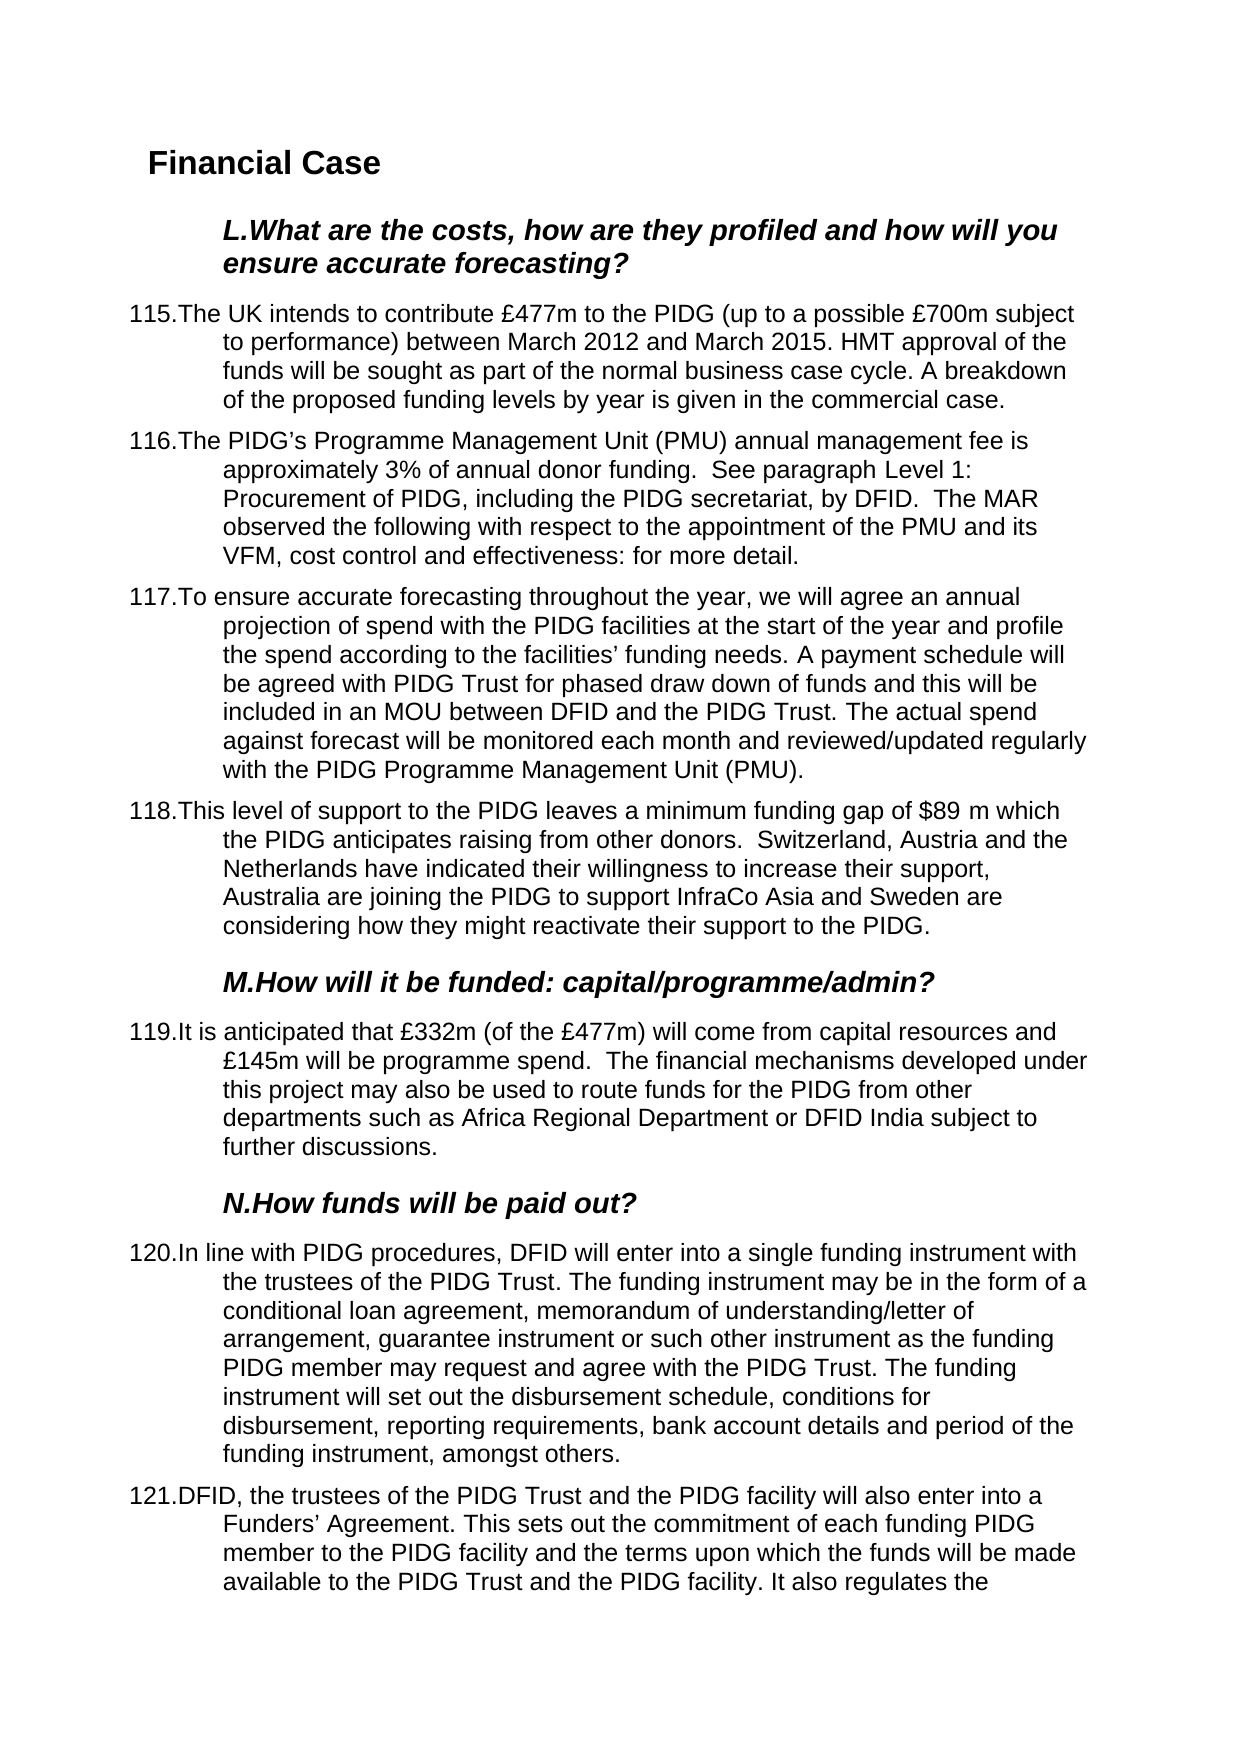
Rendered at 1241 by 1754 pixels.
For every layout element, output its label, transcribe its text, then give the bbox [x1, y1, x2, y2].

list It is anticipated that £332m (of the £477m) will come from capital resources and £145m will be programme spend. The financial mechanisms developed under this project may also be used to route funds for the PIDG from other departments such as Africa Regional Department or DFID India subject to further discussions. [129, 1017, 1092, 1161]
list To ensure accurate forecasting throughout the year, we will agree an annual projection of spend with the PIDG facilities at the start of the year and profile the spend according to the facilities’ funding needs. A payment schedule will be agreed with PIDG Trust for phased draw down of funds and this will be included in an MOU between DFID and the PIDG Trust. The actual spend against forecast will be monitored each month and reviewed/updated regularly with the PIDG Programme Management Unit (PMU). [129, 582, 1092, 784]
subtitle Financial Case [148, 143, 1092, 182]
list This level of support to the PIDG leaves a minimum funding gap of $89 m which the PIDG anticipates raising from other donors. Switzerland, Austria and the Netherlands have indicated their willingness to increase their support, Australia are joining the PIDG to support InfraCo Asia and Sweden are considering how they might reactivate their support to the PIDG. [129, 796, 1092, 940]
subtitle What are the costs, how are they profiled and how will you ensure accurate forecasting? [148, 213, 1092, 280]
subtitle How will it be funded: capital/programme/admin? [148, 965, 1092, 998]
subtitle How funds will be paid out? [148, 1186, 1092, 1219]
list The UK intends to contribute £477m to the PIDG (up to a possible £700m subject to performance) between March 2012 and March 2015. HMT approval of the funds will be sought as part of the normal business case cycle. A breakdown of the proposed funding levels by year is given in the commercial case. [129, 299, 1092, 414]
list DFID, the trustees of the PIDG Trust and the PIDG facility will also enter into a Funders’ Agreement. This sets out the commitment of each funding PIDG member to the PIDG facility and the terms upon which the funds will be made available to the PIDG Trust and the PIDG facility. It also regulates the [129, 1481, 1092, 1596]
list The PIDG’s Programme Management Unit (PMU) annual management fee is approximately 3% of annual donor funding. See paragraph 102 for more detail. [129, 426, 1092, 570]
list In line with PIDG procedures, DFID will enter into a single funding instrument with the trustees of the PIDG Trust. The funding instrument may be in the form of a conditional loan agreement, memorandum of understanding/letter of arrangement, guarantee instrument or such other instrument as the funding PIDG member may request and agree with the PIDG Trust. The funding instrument will set out the disbursement schedule, conditions for disbursement, reporting requirements, bank account details and period of the funding instrument, amongst others. [129, 1238, 1092, 1468]
